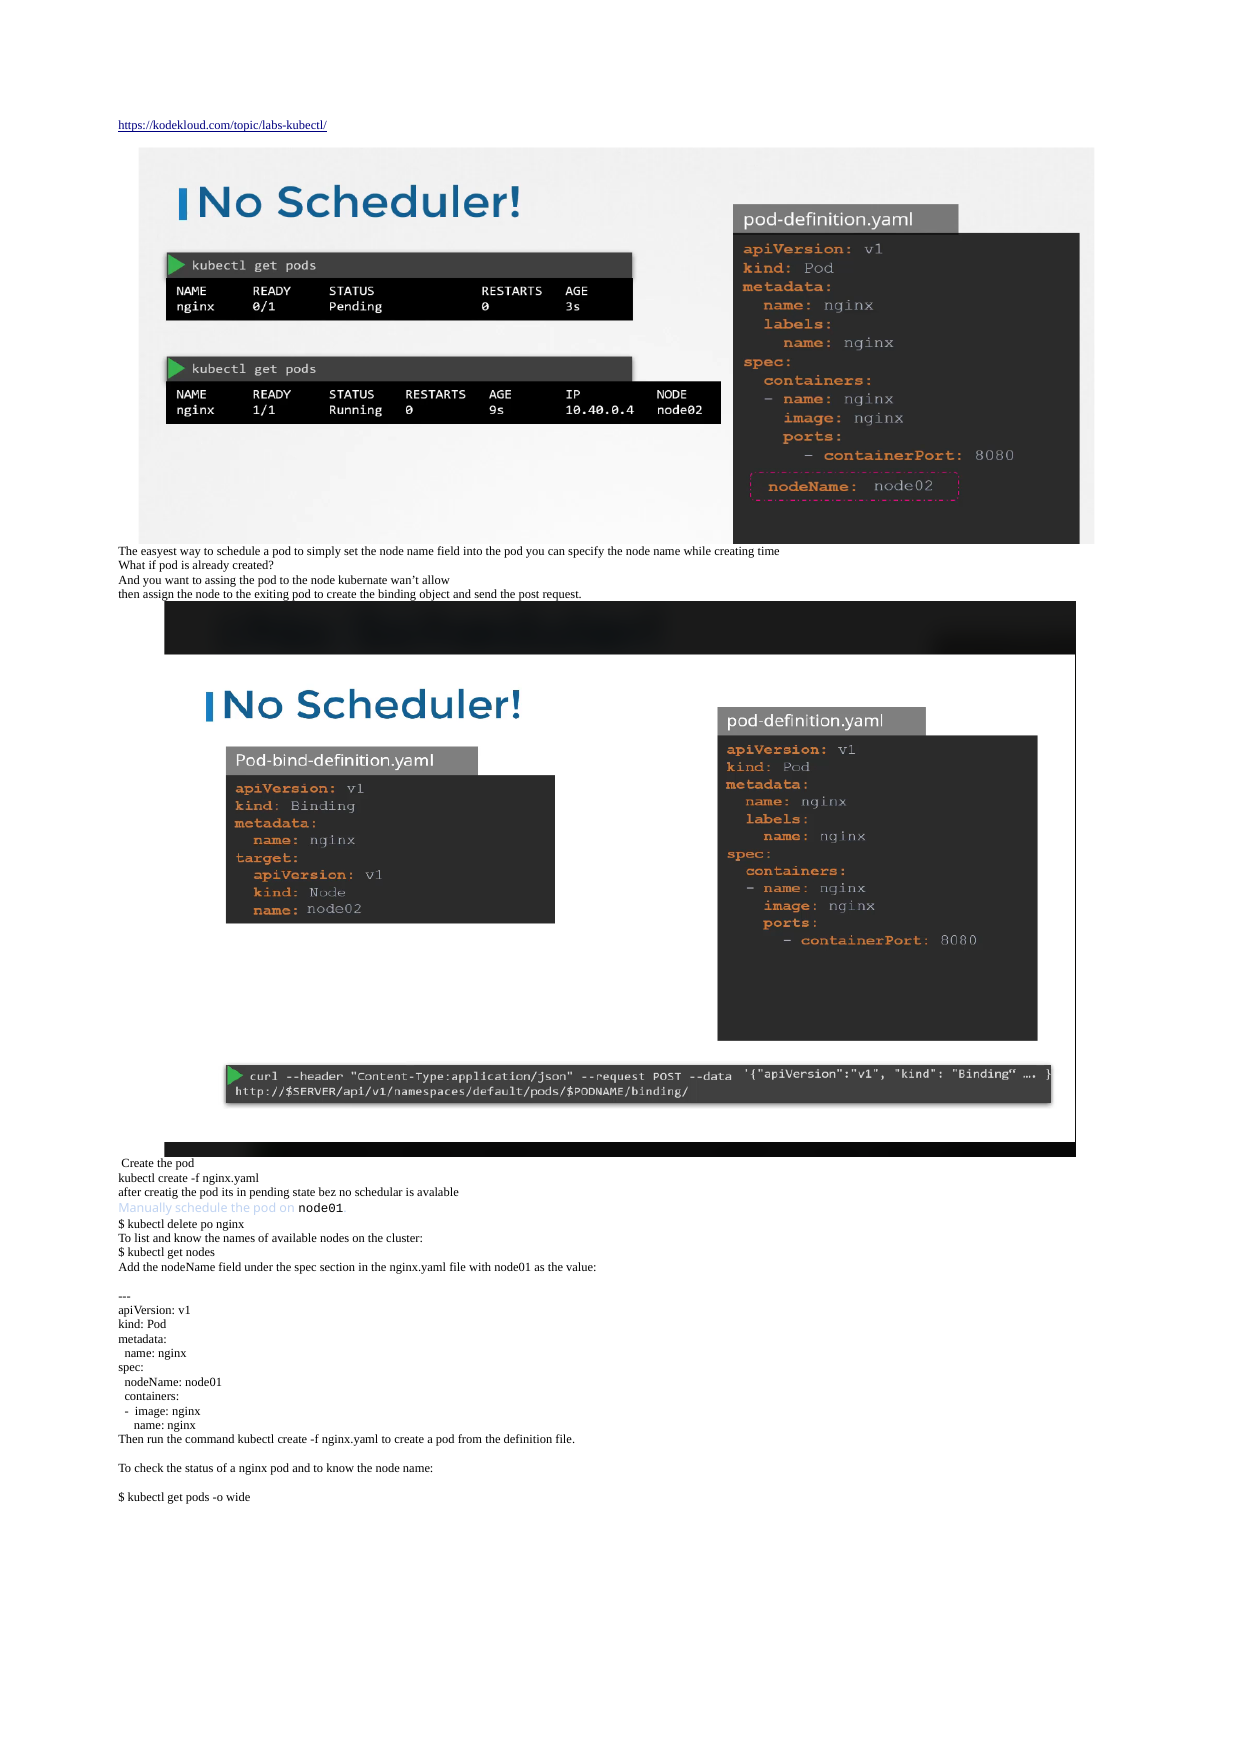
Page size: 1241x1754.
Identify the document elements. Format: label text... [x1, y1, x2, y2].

text containers: [118, 1389, 1122, 1403]
text And you want to assing the pod to the node kubernate wan’t allow [118, 572, 1122, 587]
text after creatig the pod its in pending state bez no schedular is avalable [118, 1185, 1122, 1199]
text $ kubectl delete po nginx [118, 1216, 1122, 1231]
text To list and know the names of available nodes on the cluster: [118, 1231, 1122, 1245]
text metadata: [118, 1331, 1122, 1346]
text $ kubectl get pods -o wide [118, 1489, 1122, 1504]
text kind: Pod [118, 1317, 1122, 1331]
text name: nginx [118, 1346, 1122, 1360]
picture [138, 146, 1095, 544]
text $ kubectl get nodes [118, 1245, 1122, 1259]
text To check the status of a nginx pod and to know the node name: [118, 1461, 1122, 1475]
text - image: nginx [118, 1403, 1122, 1418]
text apiVersion: v1 [118, 1303, 1122, 1317]
text Add the nodeName field under the spec section in the nginx.yaml file with node01 as the value: [118, 1259, 1122, 1274]
text Manually schedule the pod on node01. [118, 1199, 1122, 1216]
text spec: [118, 1360, 1122, 1374]
text --- [118, 1288, 1122, 1303]
text name: nginx [118, 1418, 1122, 1432]
picture [164, 601, 1076, 1157]
text then assign the node to the exiting pod to create the binding object and send the post request. [118, 587, 1122, 601]
text nodeName: node01 [118, 1374, 1122, 1389]
text https://kodekloud.com/topic/labs-kubectl/ [118, 118, 1122, 132]
text Create the pod [118, 601, 1122, 1171]
text Then run the command kubectl create -f nginx.yaml to create a pod from the definition file. [118, 1432, 1122, 1446]
text kubectl create -f nginx.yaml [118, 1171, 1122, 1185]
text The easyest way to schedule a pod to simply set the node name field into the pod you can specify the node name while creating time [118, 147, 1122, 558]
text What if pod is already created? [118, 558, 1122, 572]
